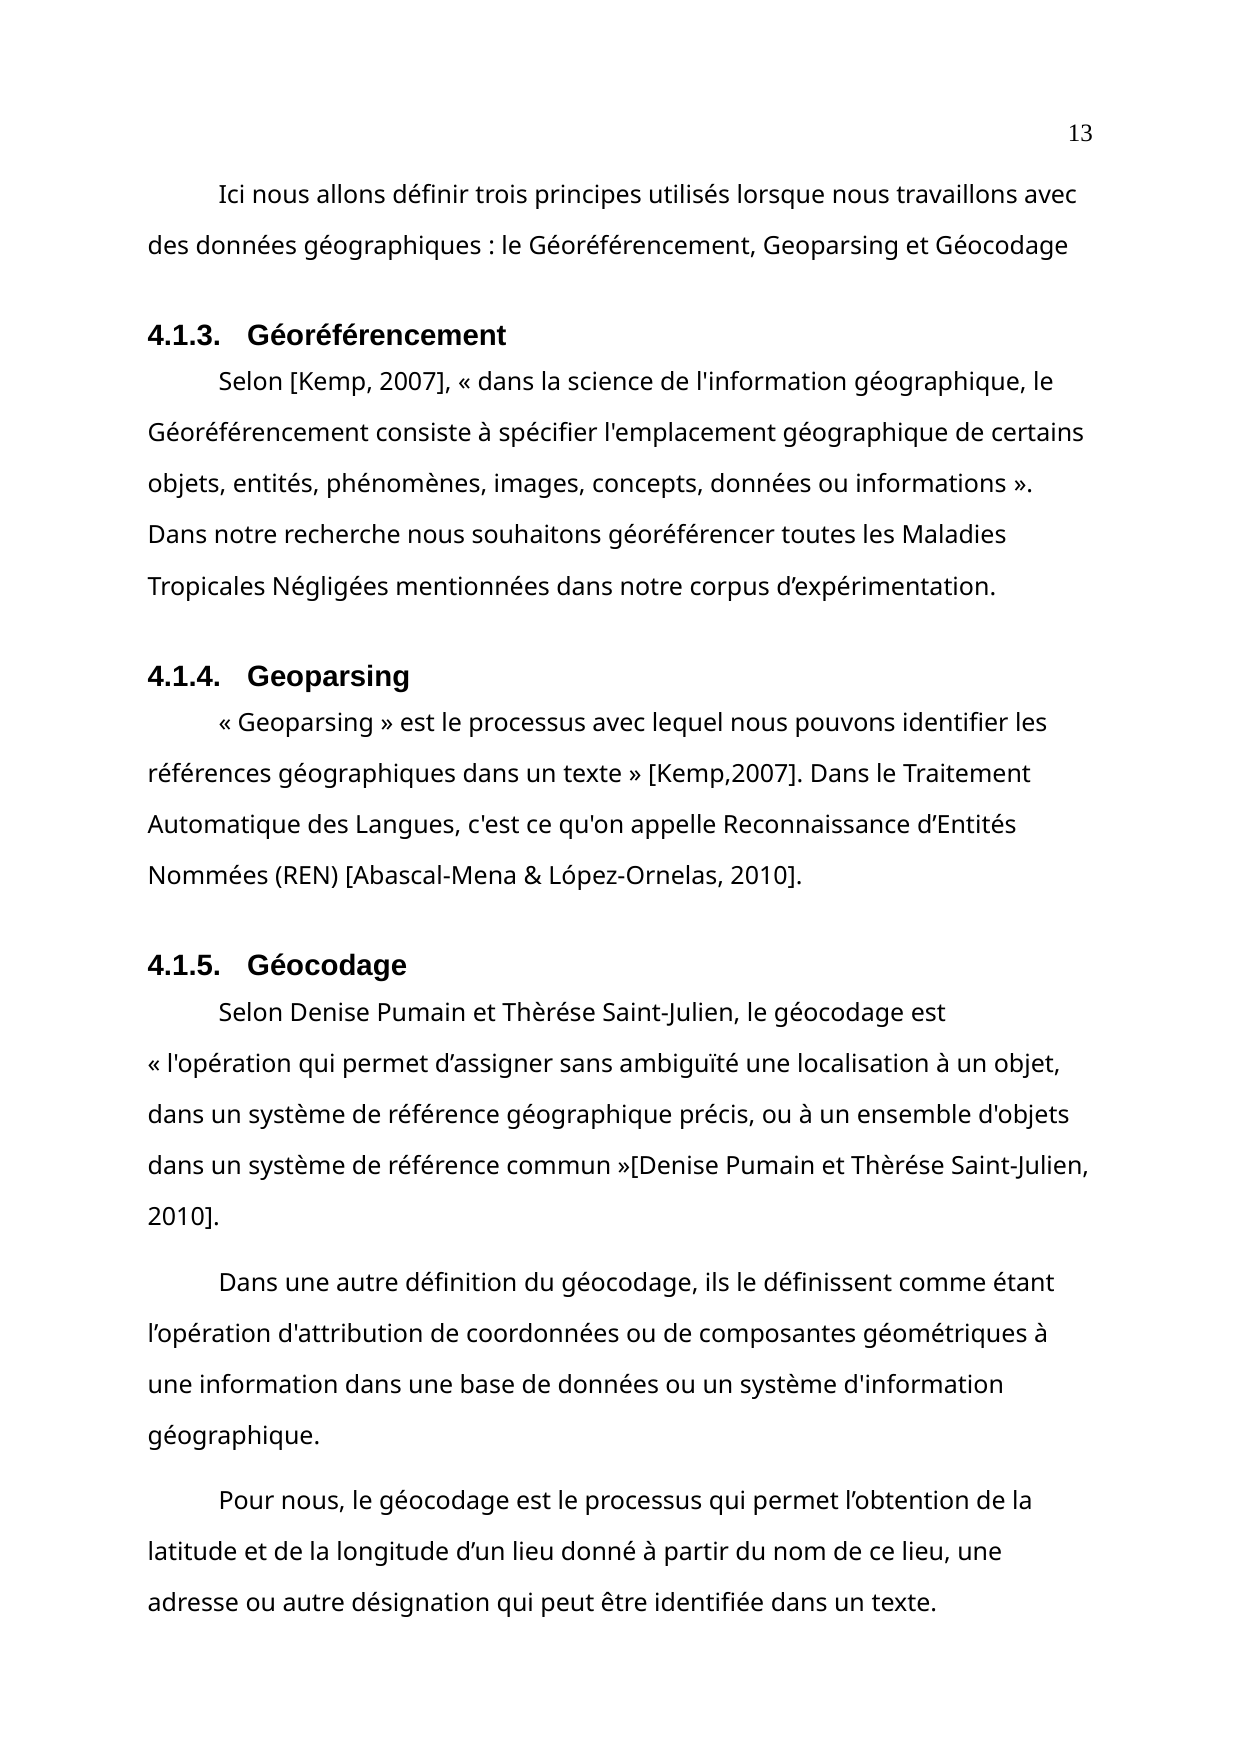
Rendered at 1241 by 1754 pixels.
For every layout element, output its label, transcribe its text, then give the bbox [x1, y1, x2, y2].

subtitle Geoparsing [147, 658, 1092, 692]
subtitle Géoréférencement [147, 318, 1092, 352]
text Ici nous allons définir trois principes utilisés lorsque nous travaillons avec des données géographiques : le Géoréférencement, Geoparsing et Géocodage [147, 176, 1092, 261]
text Pour nous, le géocodage est le processus qui permet l’obtention de la latitude et de la longitude d’un lieu donné à partir du nom de ce lieu, une adresse ou autre désignation qui peut être identifiée dans un texte. [147, 1483, 1092, 1619]
text « Geoparsing » est le processus avec lequel nous pouvons identifier les références géographiques dans un texte » [Kemp,2007]. Dans le Traitement Automatique des Langues, c'est ce qu'on appelle Reconnaissance d’Entités Nommées (REN) [Abascal‐Mena & López-Ornelas, 2010]. [147, 705, 1092, 892]
subtitle Géocodage [147, 948, 1092, 982]
text Dans une autre définition du géocodage, ils le définissent comme étant l’opération d'attribution de coordonnées ou de composantes géométriques à une information dans une base de données ou un système d'information géographique. [147, 1264, 1092, 1451]
text Selon [Kemp, 2007], « dans la science de l'information géographique, le Géoréférencement consiste à spécifier l'emplacement géographique de certains objets, entités, phénomènes, images, concepts, données ou informations ». Dans notre recherche nous souhaitons géoréférencer toutes les Maladies Tropicales Négligées mentionnées dans notre corpus d’expérimentation. [147, 364, 1092, 602]
text Selon Denise Pumain et Thèrése Saint-Julien, le géocodage est « l'opération qui permet d’assigner sans ambiguïté une localisation à un objet, dans un système de référence géographique précis, ou à un ensemble d'objets dans un système de référence commun »[Denise Pumain et Thèrése Saint-Julien, 2010]. [147, 994, 1092, 1233]
